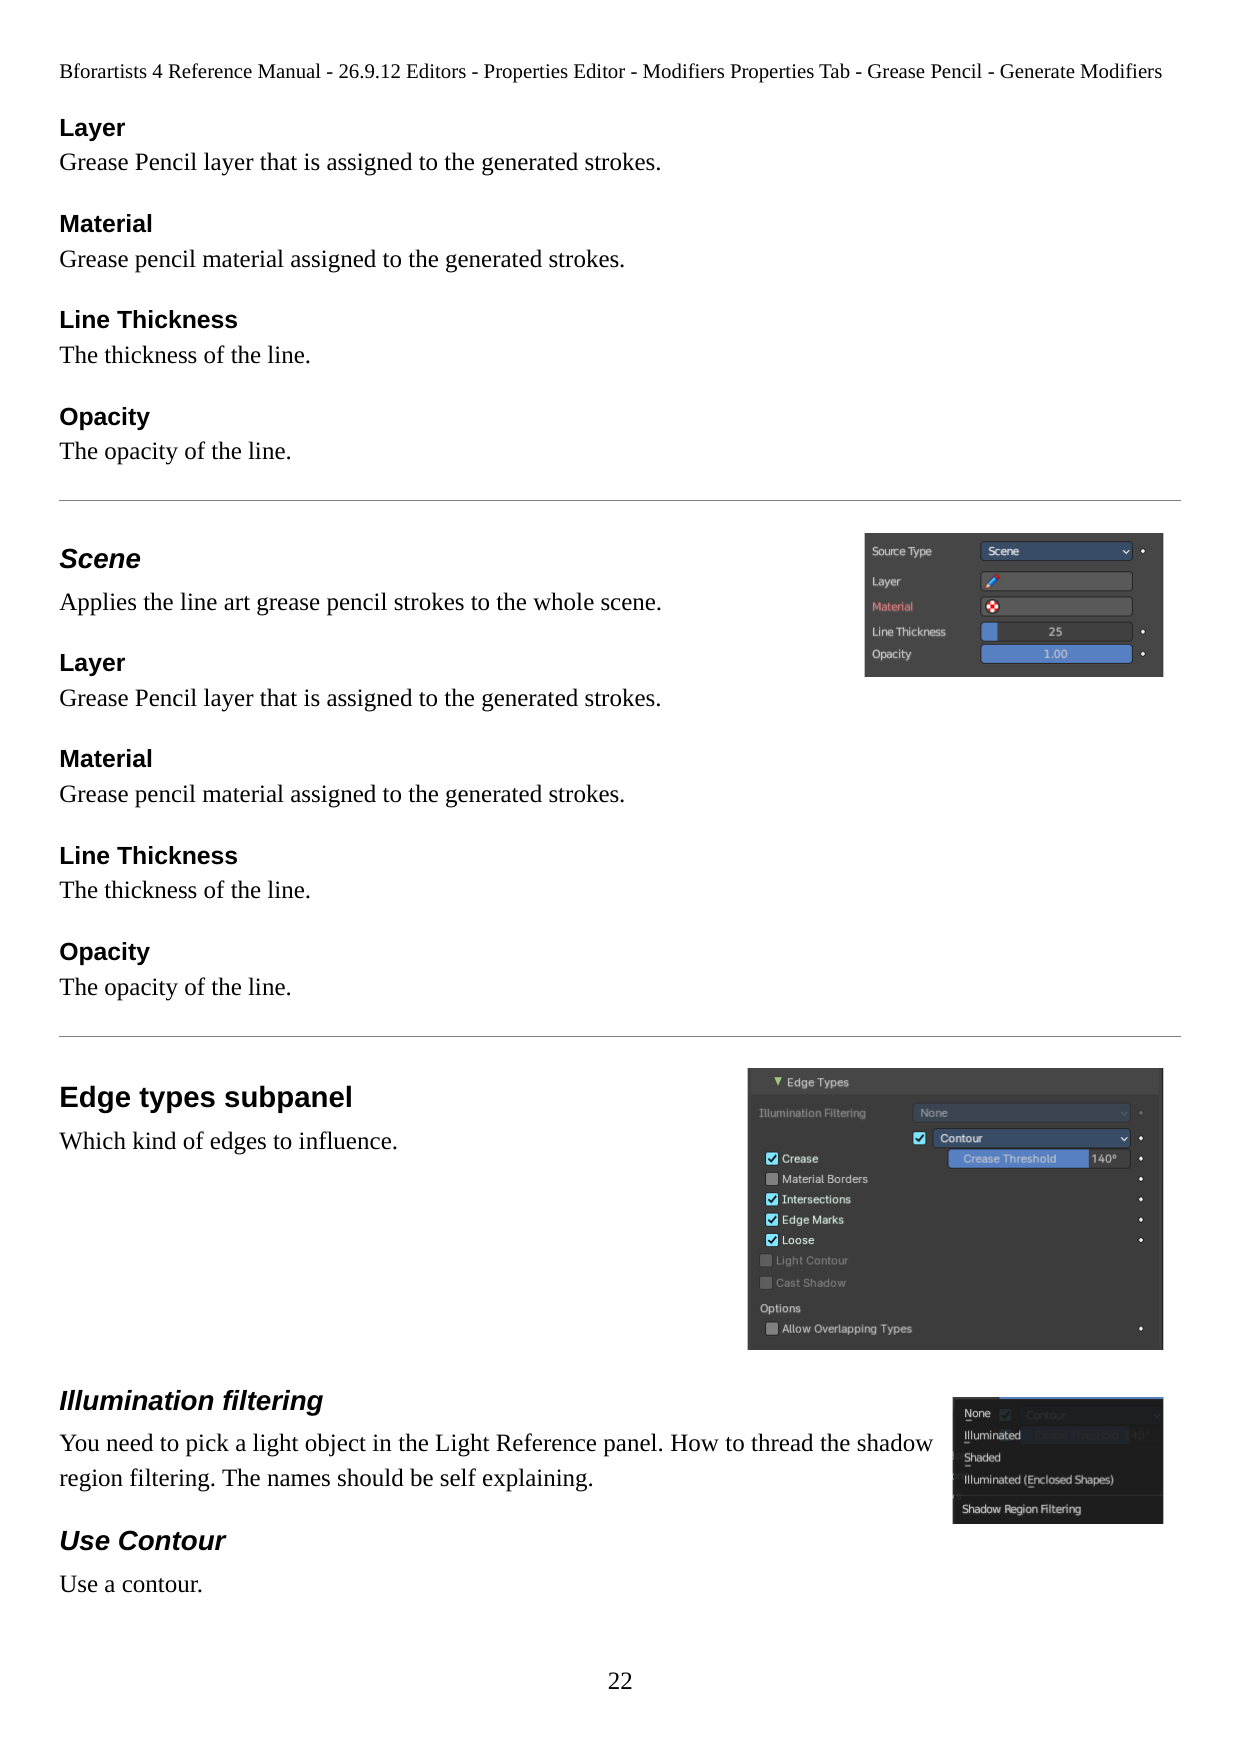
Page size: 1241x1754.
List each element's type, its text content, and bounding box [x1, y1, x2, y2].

subtitle Edge types subpanel [59, 1080, 747, 1113]
text Applies the line art grease pencil strokes to the whole scene. [59, 587, 864, 615]
text The thickness of the line. [59, 876, 1181, 904]
picture [864, 533, 1164, 677]
subtitle Opacity [59, 402, 1181, 430]
text Use a contour. [59, 1569, 1181, 1597]
subtitle Layer [59, 113, 1181, 141]
subtitle [1164, 648, 1181, 677]
subtitle Scene [59, 542, 864, 574]
text Grease Pencil layer that is assigned to the generated strokes. [59, 147, 1181, 176]
subtitle [1164, 542, 1181, 574]
picture [747, 1068, 1164, 1350]
text Grease Pencil layer that is assigned to the generated strokes. [59, 683, 1181, 712]
subtitle Layer [59, 648, 864, 677]
text The thickness of the line. [59, 340, 1181, 369]
subtitle Material [59, 209, 1181, 237]
text Which kind of edges to influence. [59, 1126, 747, 1155]
picture [952, 1397, 1164, 1524]
text Grease pencil material assigned to the generated strokes. [59, 779, 1181, 808]
text The opacity of the line. [59, 972, 1181, 1001]
subtitle Use Contour [59, 1524, 1181, 1556]
text You need to pick a light object in the Light Reference panel. How to thread the shadow region filtering. The names should be self explaining. [59, 1428, 952, 1491]
subtitle Line Thickness [59, 305, 1181, 334]
text Grease pencil material assigned to the generated strokes. [59, 244, 1181, 272]
subtitle Illumination filtering [59, 1384, 1181, 1416]
subtitle Opacity [59, 937, 1181, 966]
text The opacity of the line. [59, 436, 1181, 465]
subtitle Line Thickness [59, 841, 1181, 869]
subtitle Material [59, 744, 1181, 773]
subtitle [1164, 1080, 1181, 1113]
